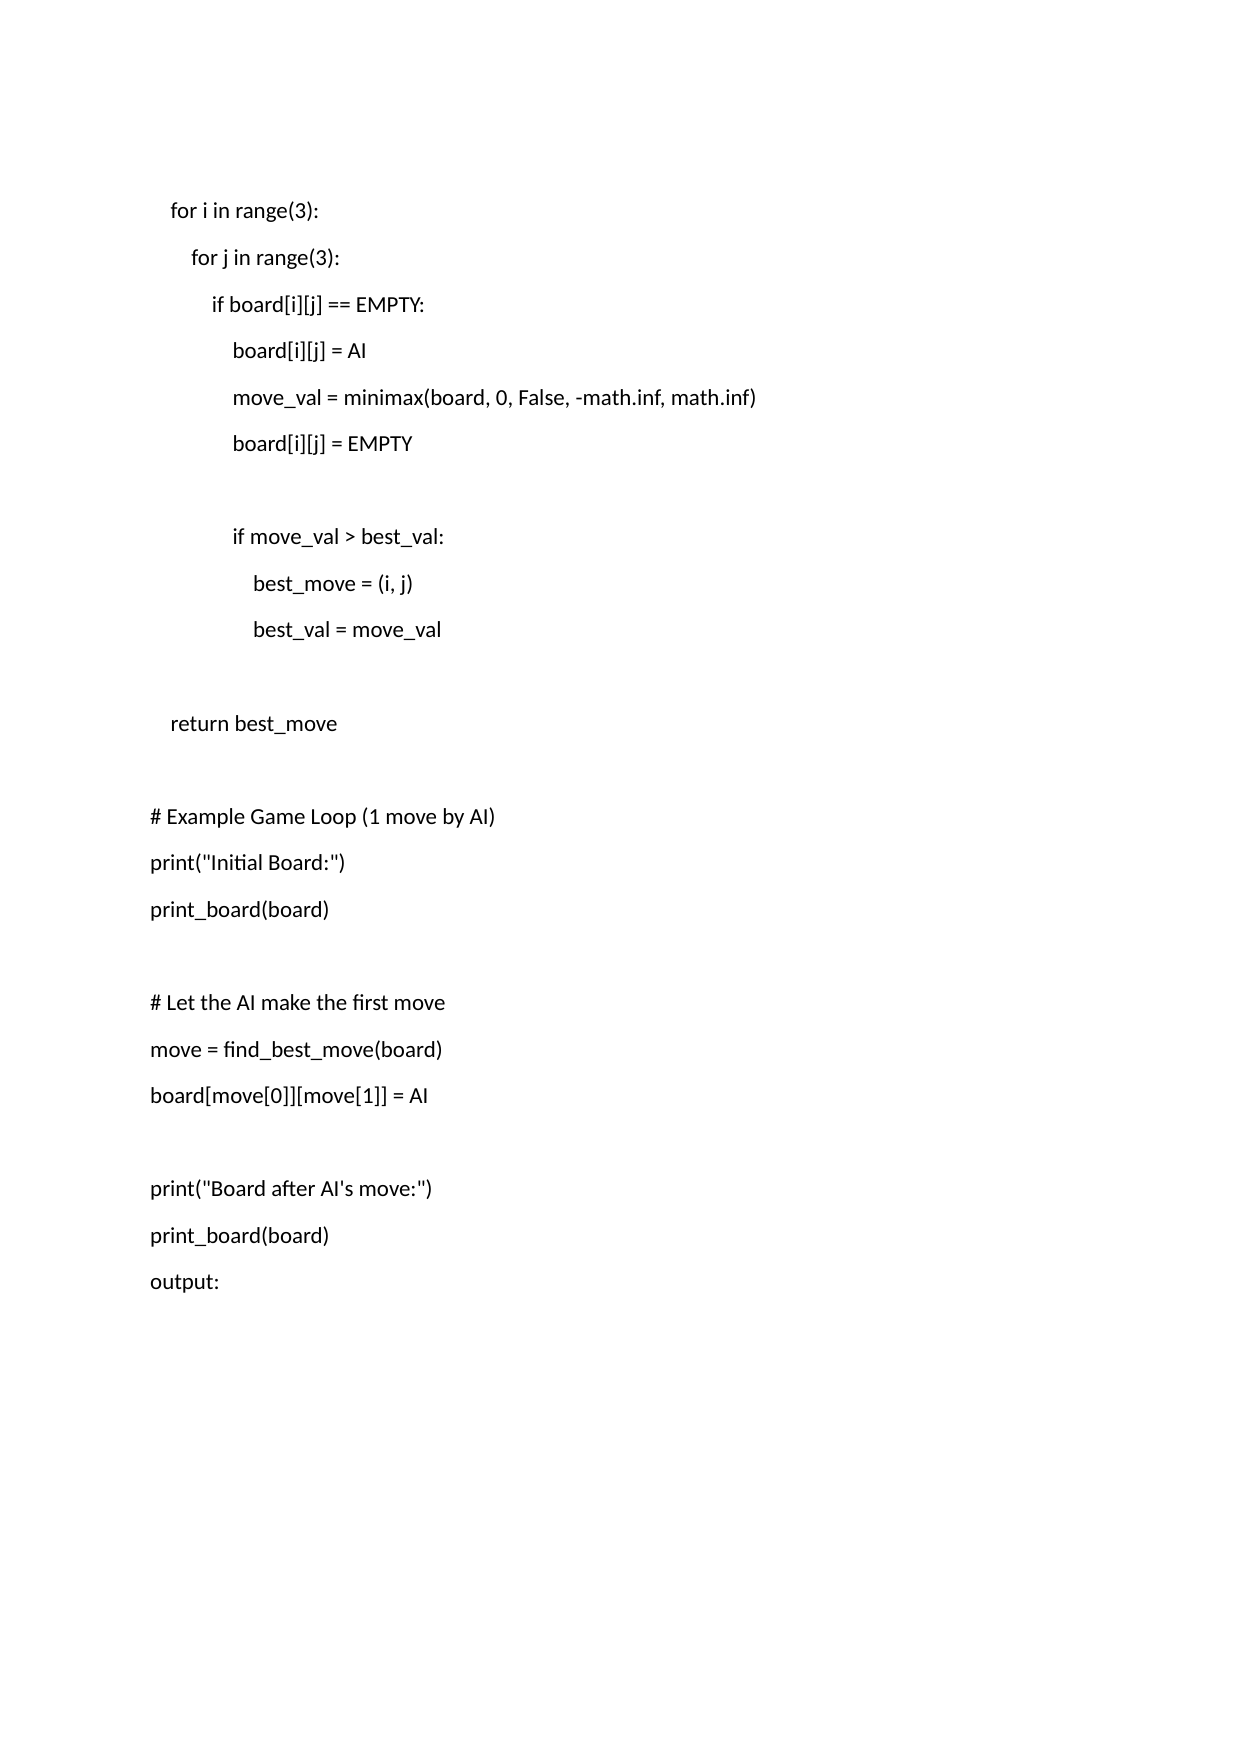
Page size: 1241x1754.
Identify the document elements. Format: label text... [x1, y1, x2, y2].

text best_val = move_val [150, 616, 1090, 644]
text # Let the AI make the first move [150, 988, 1090, 1016]
text board[i][j] = AI [150, 336, 1090, 364]
text move = find_best_move(board) [150, 1035, 1090, 1063]
text if move_val > best_val: [150, 522, 1090, 551]
text board[move[0]][move[1]] = AI [150, 1081, 1090, 1109]
text for i in range(3): [150, 197, 1090, 224]
text return best_move [150, 709, 1090, 737]
text print_board(board) [150, 1221, 1090, 1249]
text output: [150, 1267, 1090, 1296]
text print_board(board) [150, 895, 1090, 923]
text best_move = (i, j) [150, 569, 1090, 597]
text board[i][j] = EMPTY [150, 429, 1090, 457]
text if board[i][j] == EMPTY: [150, 290, 1090, 318]
text move_val = minimax(board, 0, False, -math.inf, math.inf) [150, 383, 1090, 411]
text for j in range(3): [150, 243, 1090, 271]
text print("Initial Board:") [150, 848, 1090, 876]
text # Example Game Loop (1 move by AI) [150, 802, 1090, 830]
text print("Board after AI's move:") [150, 1174, 1090, 1202]
